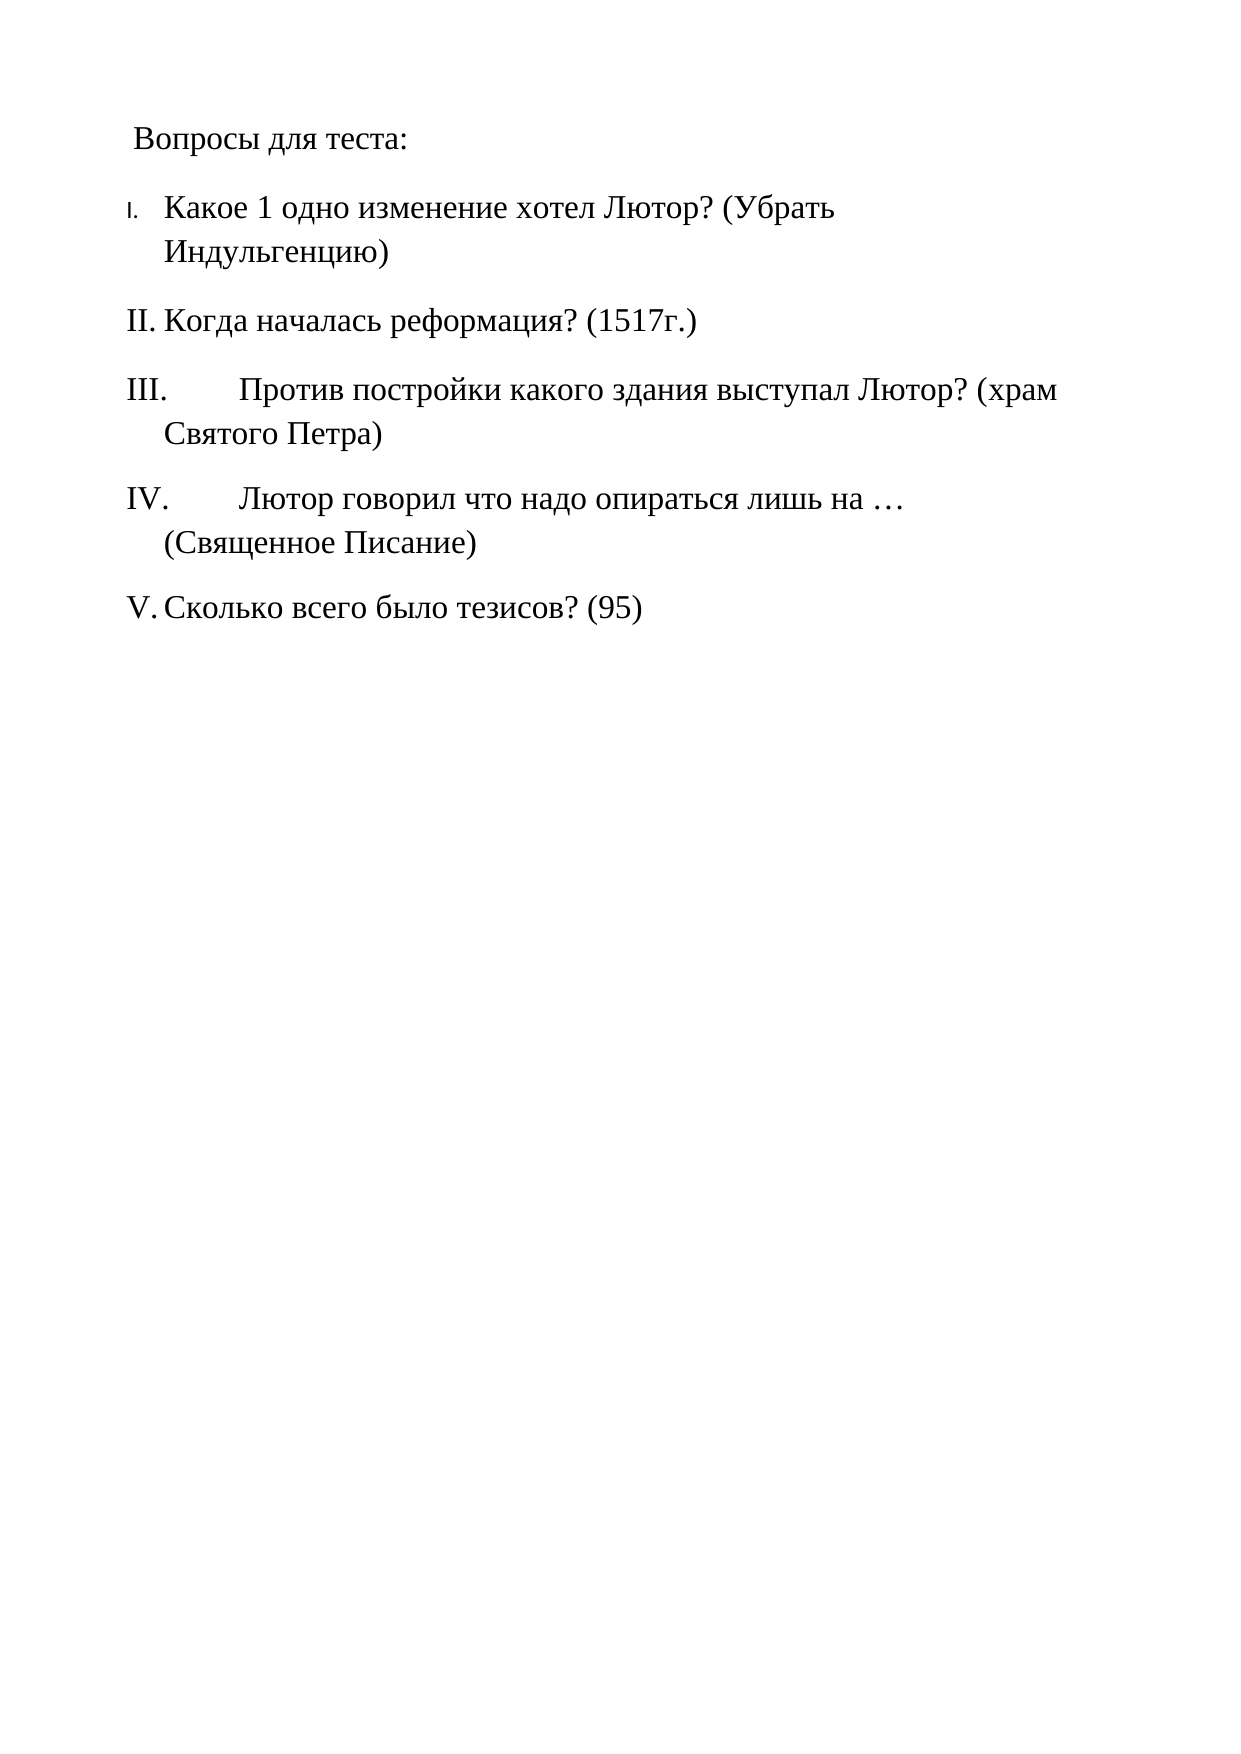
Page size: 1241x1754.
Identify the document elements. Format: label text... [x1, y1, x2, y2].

list Когда началась реформация? (1517г.) [126, 300, 1063, 339]
list Какое 1 одно изменение хотел Лютор? (Убрать Индульгенцию) [126, 187, 1063, 269]
list Сколько всего было тезисов? (95) [126, 587, 1063, 626]
list Против постройки какого здания выступал Лютор? (храм Святого Петра) [126, 369, 1063, 452]
list Лютор говорил что надо опираться лишь на … (Священное Писание) [126, 478, 1063, 561]
text Вопросы для теста: [133, 118, 1063, 156]
